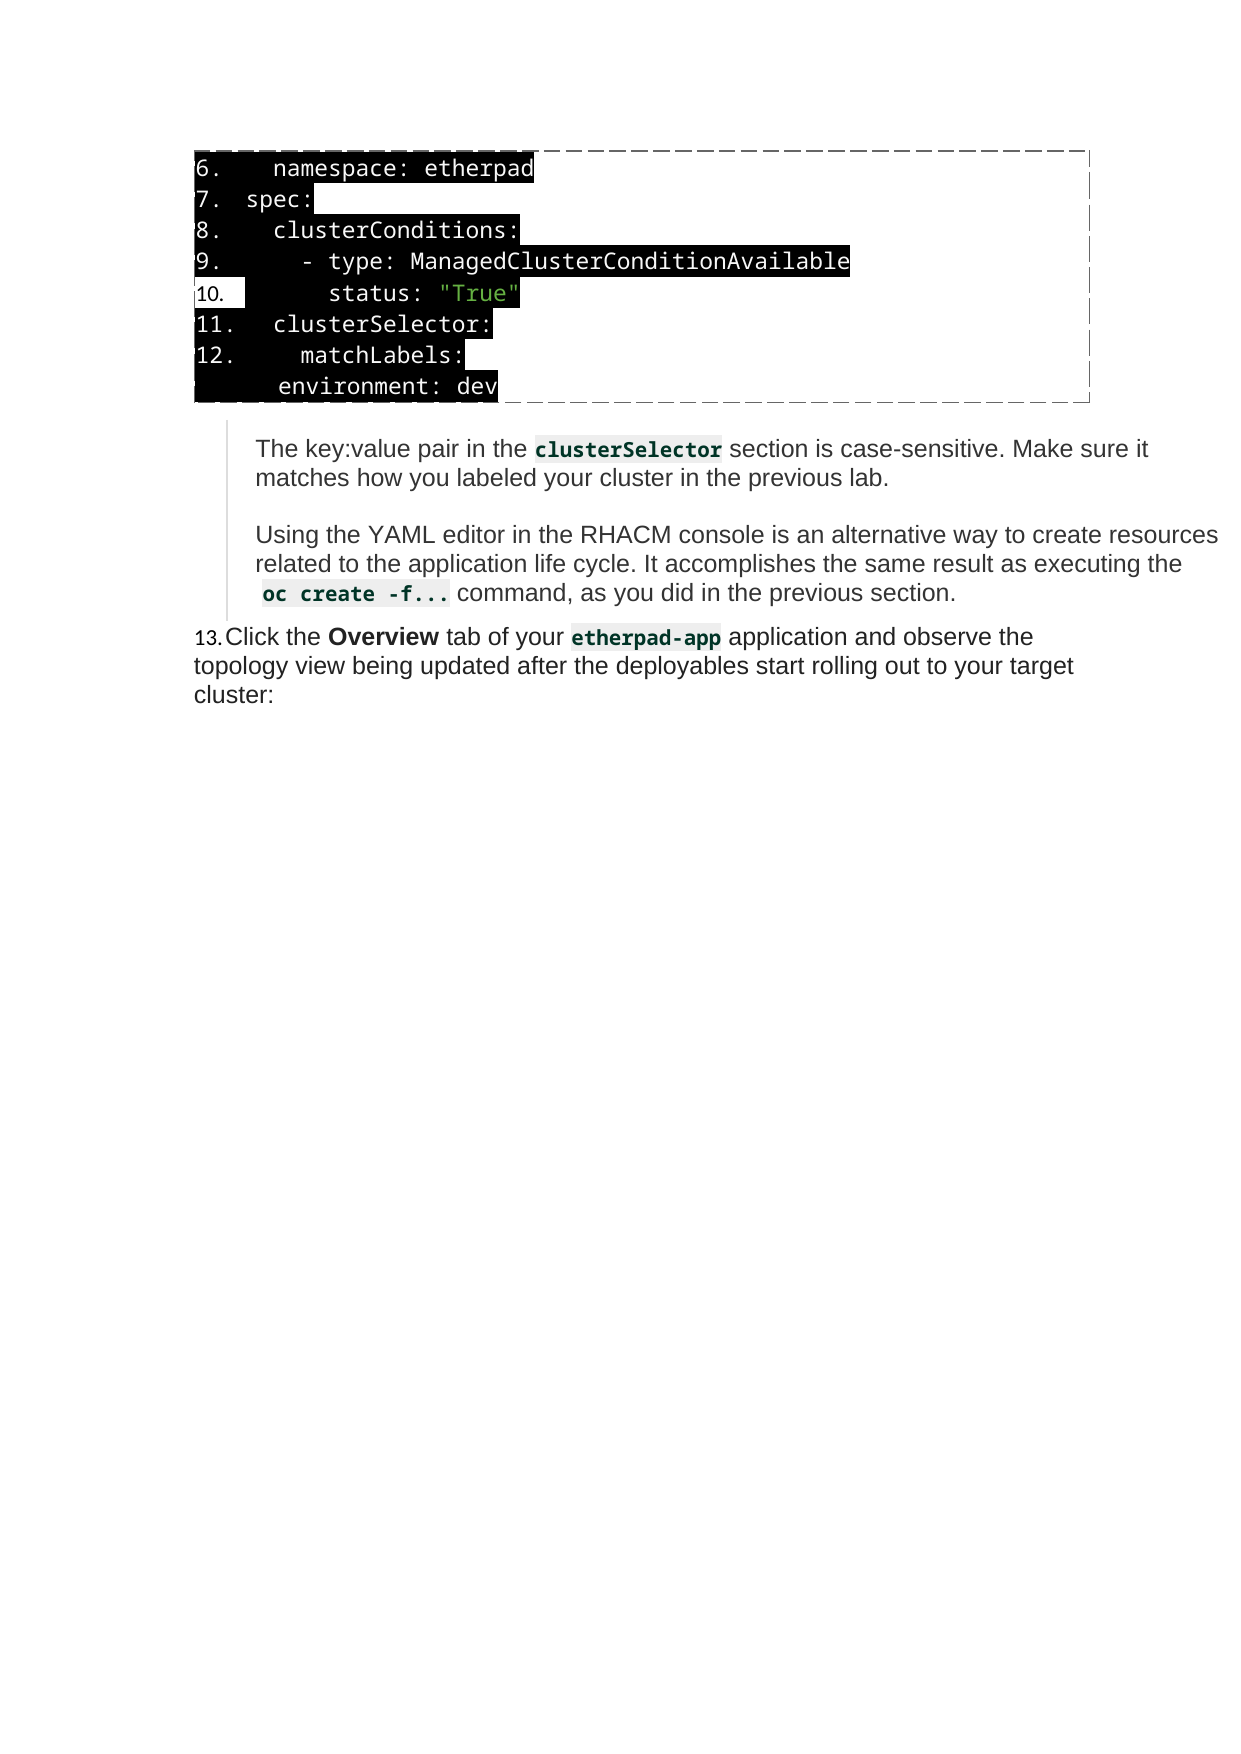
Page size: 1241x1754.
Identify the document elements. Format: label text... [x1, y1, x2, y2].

table_cell [194, 506, 226, 621]
list status: "True" [194, 275, 1090, 306]
table_cell Using the YAML editor in the RHACM console is an alternative way to create resources related to the application life cycle. It accomplishes the same result as executing the oc create -f... command, as you did in the previous section. [228, 506, 1240, 621]
table_header The key:value pair in the clusterSelector section is case-sensitive. Make sure it matches how you labeled your cluster in the previous lab. [228, 420, 1240, 506]
list matchLabels: [194, 337, 1090, 369]
text environment: dev [194, 369, 1090, 403]
list Click the Overview tab of your etherpad-app application and observe the topology view being updated after the deployables start rolling out to your target cluster: [194, 621, 1090, 708]
list clusterSelector: [194, 306, 1090, 337]
table_header [194, 420, 226, 506]
list namespace: etherpad [194, 150, 1090, 181]
list - type: ManagedClusterConditionAvailable [194, 244, 1090, 275]
list clusterConditions: [194, 212, 1090, 244]
list spec: [194, 181, 1090, 212]
